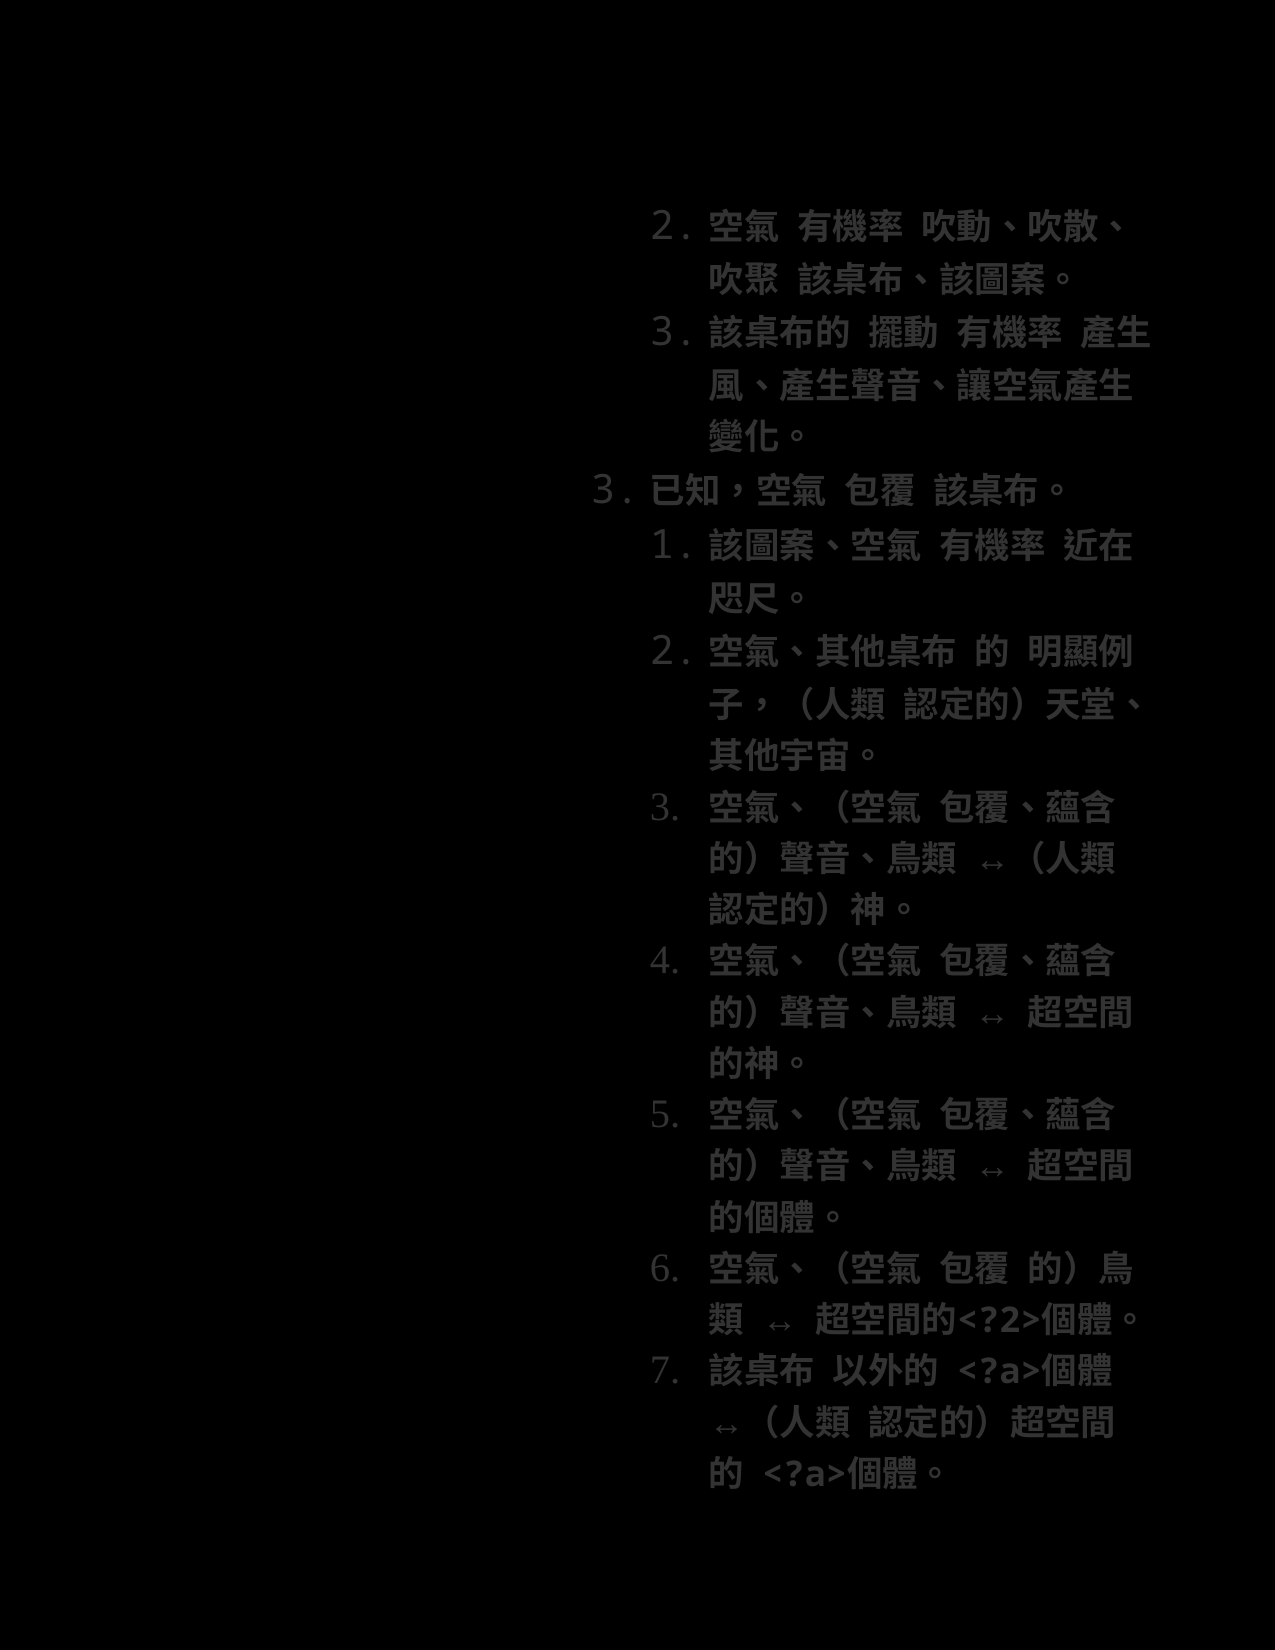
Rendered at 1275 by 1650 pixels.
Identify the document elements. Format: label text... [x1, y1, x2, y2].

list 空氣、（空氣 包覆、蘊含 的）聲音、鳥類 ↔（人類 認定的）神。 [649, 779, 1157, 933]
list 已知，空氣 包覆 該桌布。 [591, 460, 1157, 515]
list 空氣、（空氣 包覆、蘊含 的）聲音、鳥類 ↔ 超空間的神。 [649, 933, 1157, 1086]
list 該圖案、空氣 有機率 近在咫尺。 [649, 515, 1157, 621]
list 該桌布的 擺動 有機率 產生風、產生聲音、讓空氣產生變化。 [649, 302, 1157, 460]
list 空氣 有機率 吹動、吹散、吹聚 該桌布、該圖案。 [649, 196, 1157, 302]
list 空氣、其他桌布 的 明顯例子，（人類 認定的）天堂、其他宇宙。 [649, 621, 1157, 779]
list 空氣、（空氣 包覆 的）鳥類 ↔ 超空間的<?2>個體。 [649, 1240, 1157, 1343]
list 空氣、（空氣 包覆、蘊含 的）聲音、鳥類 ↔ 超空間的個體。 [649, 1086, 1157, 1240]
list 該桌布 以外的 <?a>個體 ↔（人類 認定的）超空間 的 <?a>個體。 [649, 1343, 1157, 1497]
